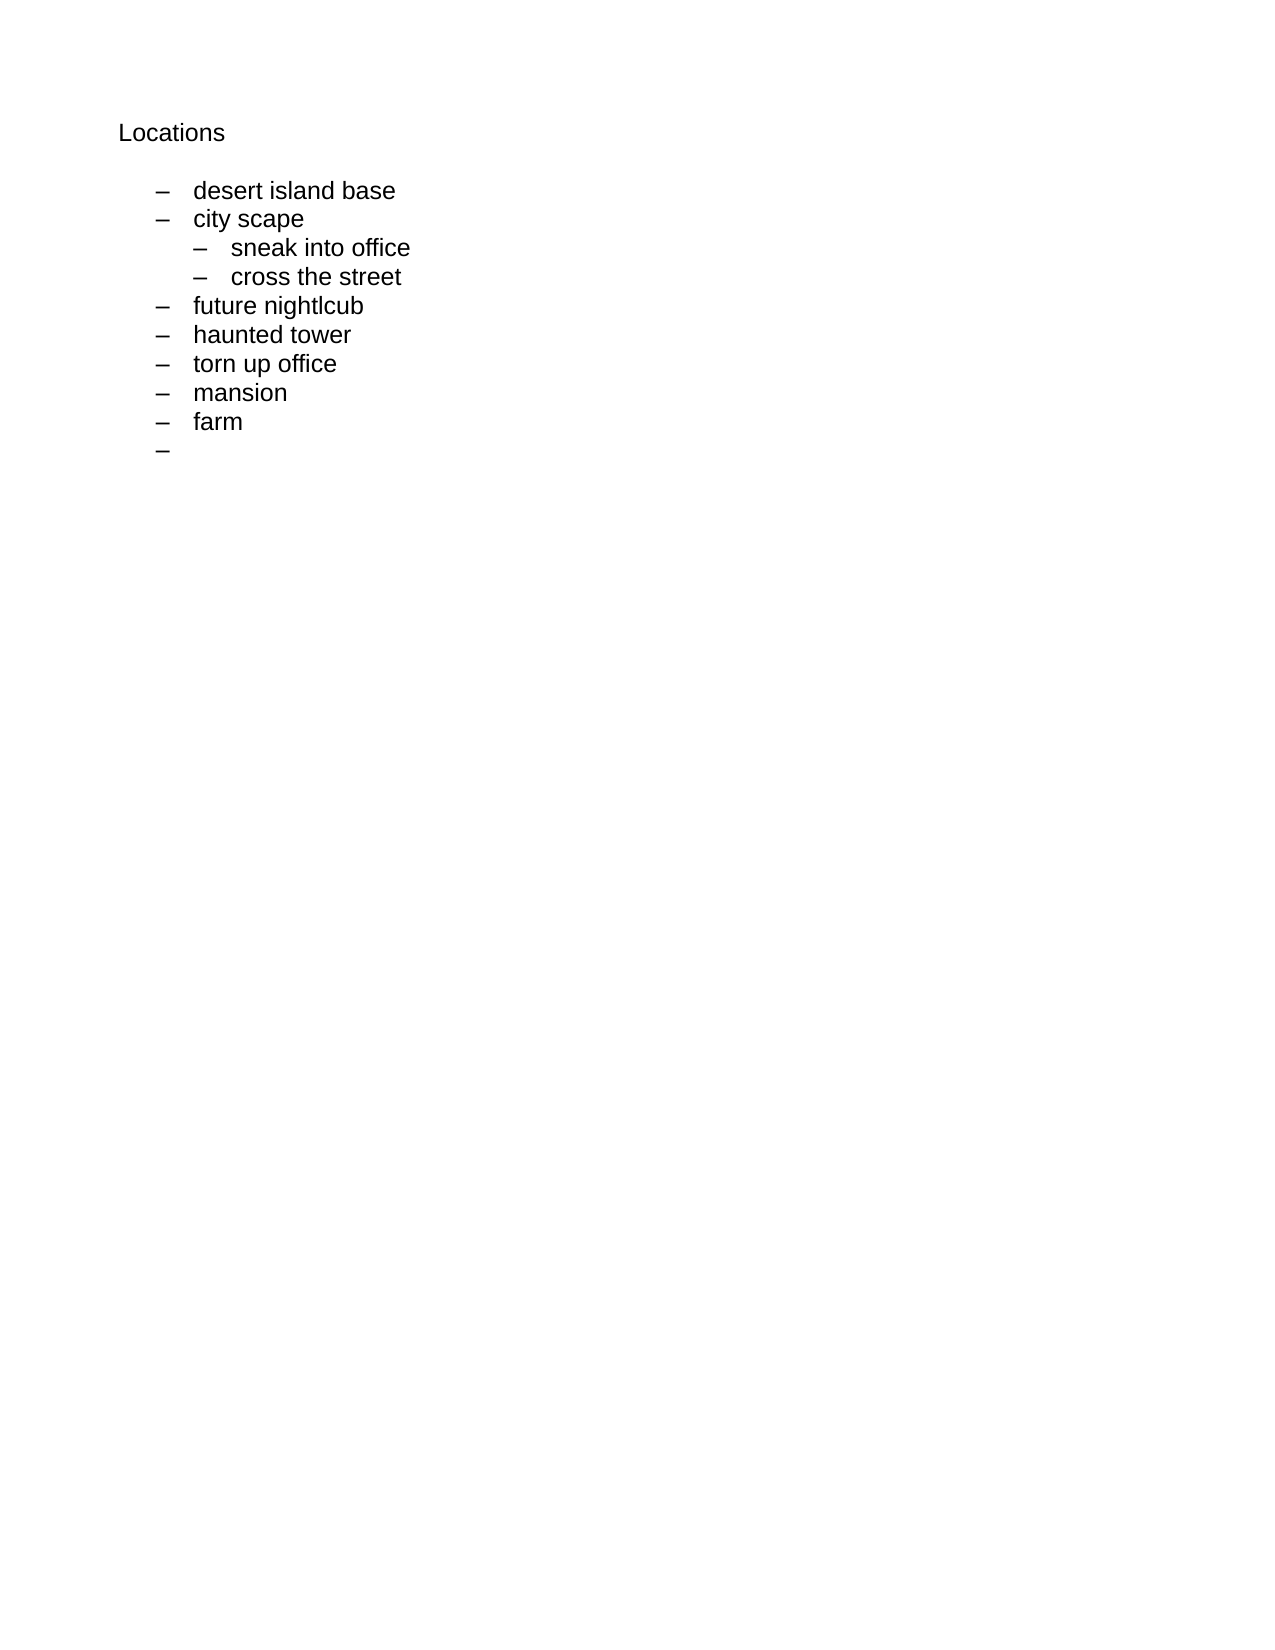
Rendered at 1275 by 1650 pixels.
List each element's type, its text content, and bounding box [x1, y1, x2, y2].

list torn up office [156, 349, 1157, 378]
list farm [156, 406, 1157, 435]
list city scape [156, 204, 1157, 233]
text Locations [118, 118, 1157, 147]
list mansion [156, 378, 1157, 406]
list sneak into office [193, 233, 1157, 262]
list future nightlcub [156, 291, 1157, 320]
list haunted tower [156, 320, 1157, 349]
list cross the street [193, 262, 1157, 291]
list desert island base [156, 176, 1157, 204]
